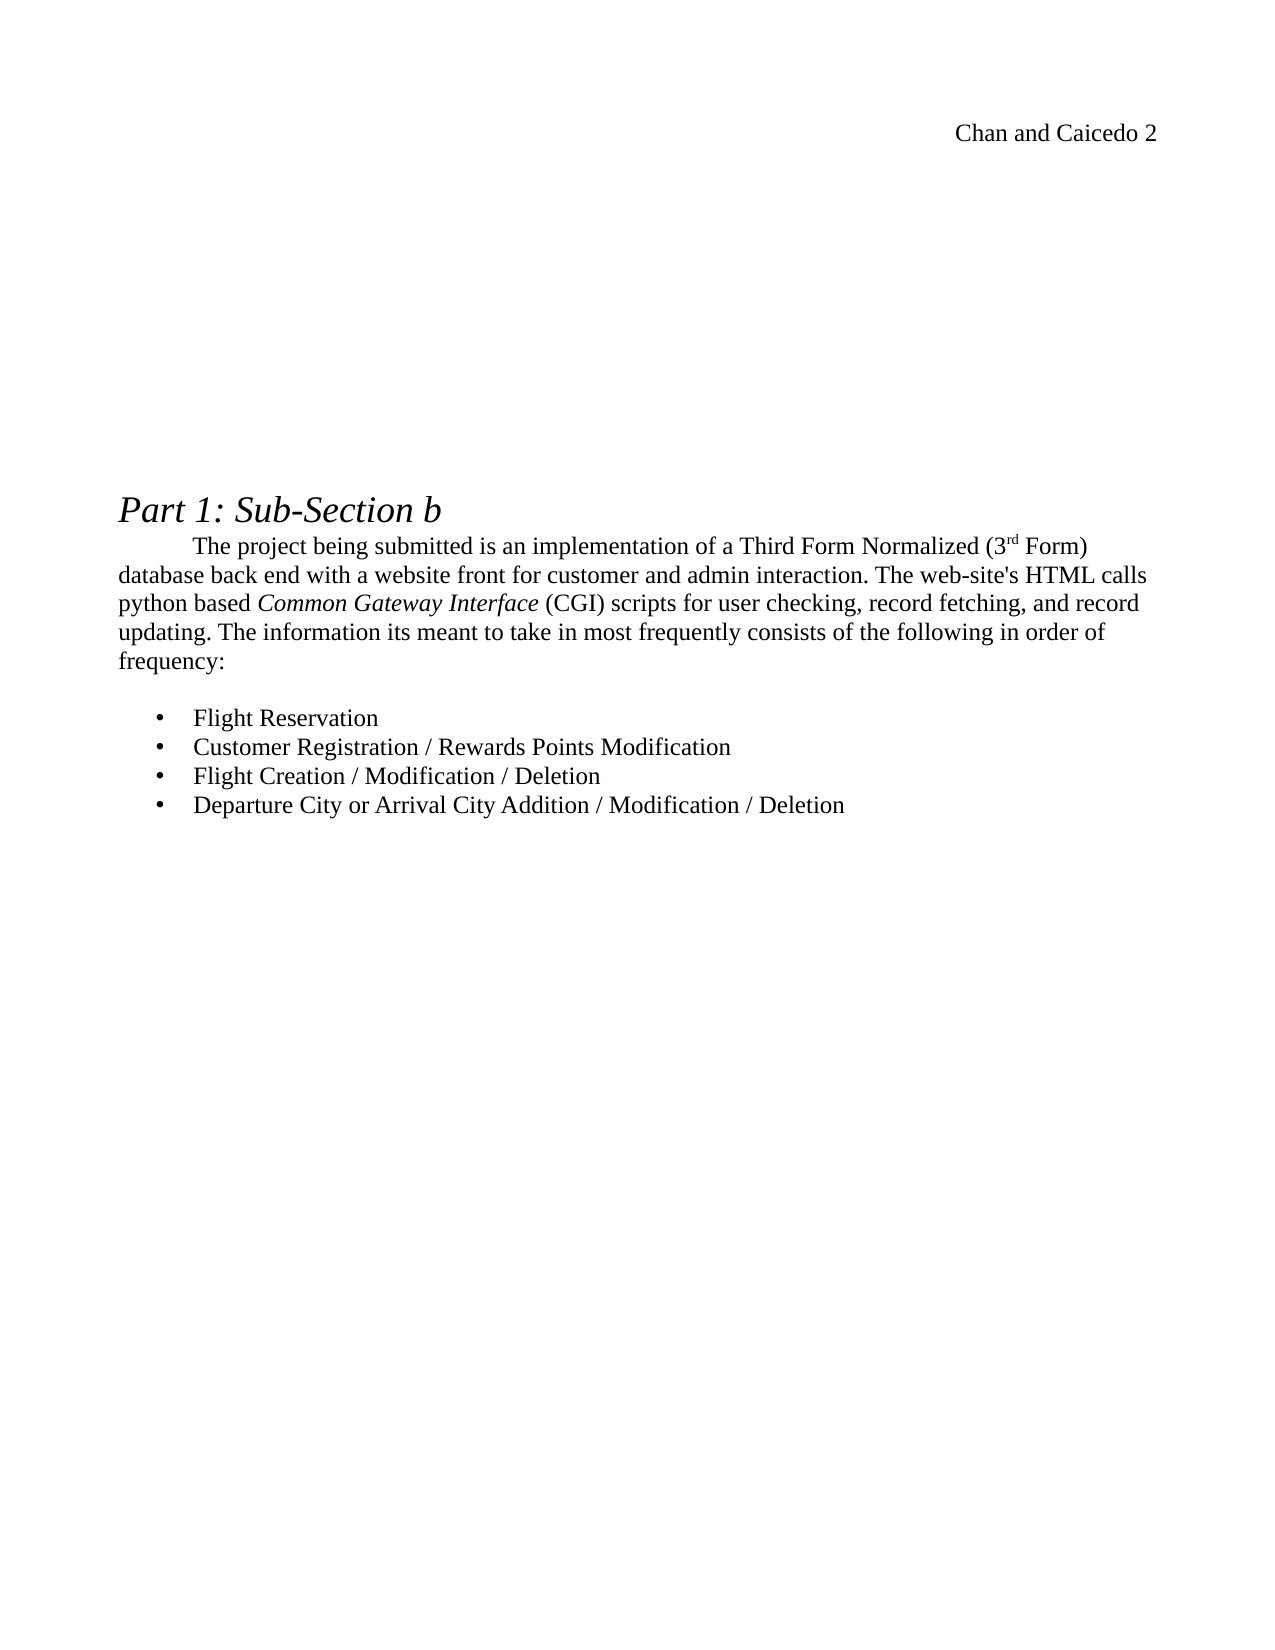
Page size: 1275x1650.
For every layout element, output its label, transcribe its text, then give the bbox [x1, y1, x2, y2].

list Flight Reservation [156, 703, 1157, 732]
list Customer Registration / Rewards Points Modification [156, 732, 1157, 761]
text Part 1: Sub-Section b [118, 488, 1157, 531]
list Departure City or Arrival City Addition / Modification / Deletion [156, 790, 1157, 818]
text The project being submitted is an implementation of a Third Form Normalized (3rd Form) database back end with a website front for customer and admin interaction. The web-site's HTML calls python based Common Gateway Interface (CGI) scripts for user checking, record fetching, and record updating. The information its meant to take in most frequently consists of the following in order of frequency: [118, 531, 1157, 675]
list Flight Creation / Modification / Deletion [156, 761, 1157, 790]
